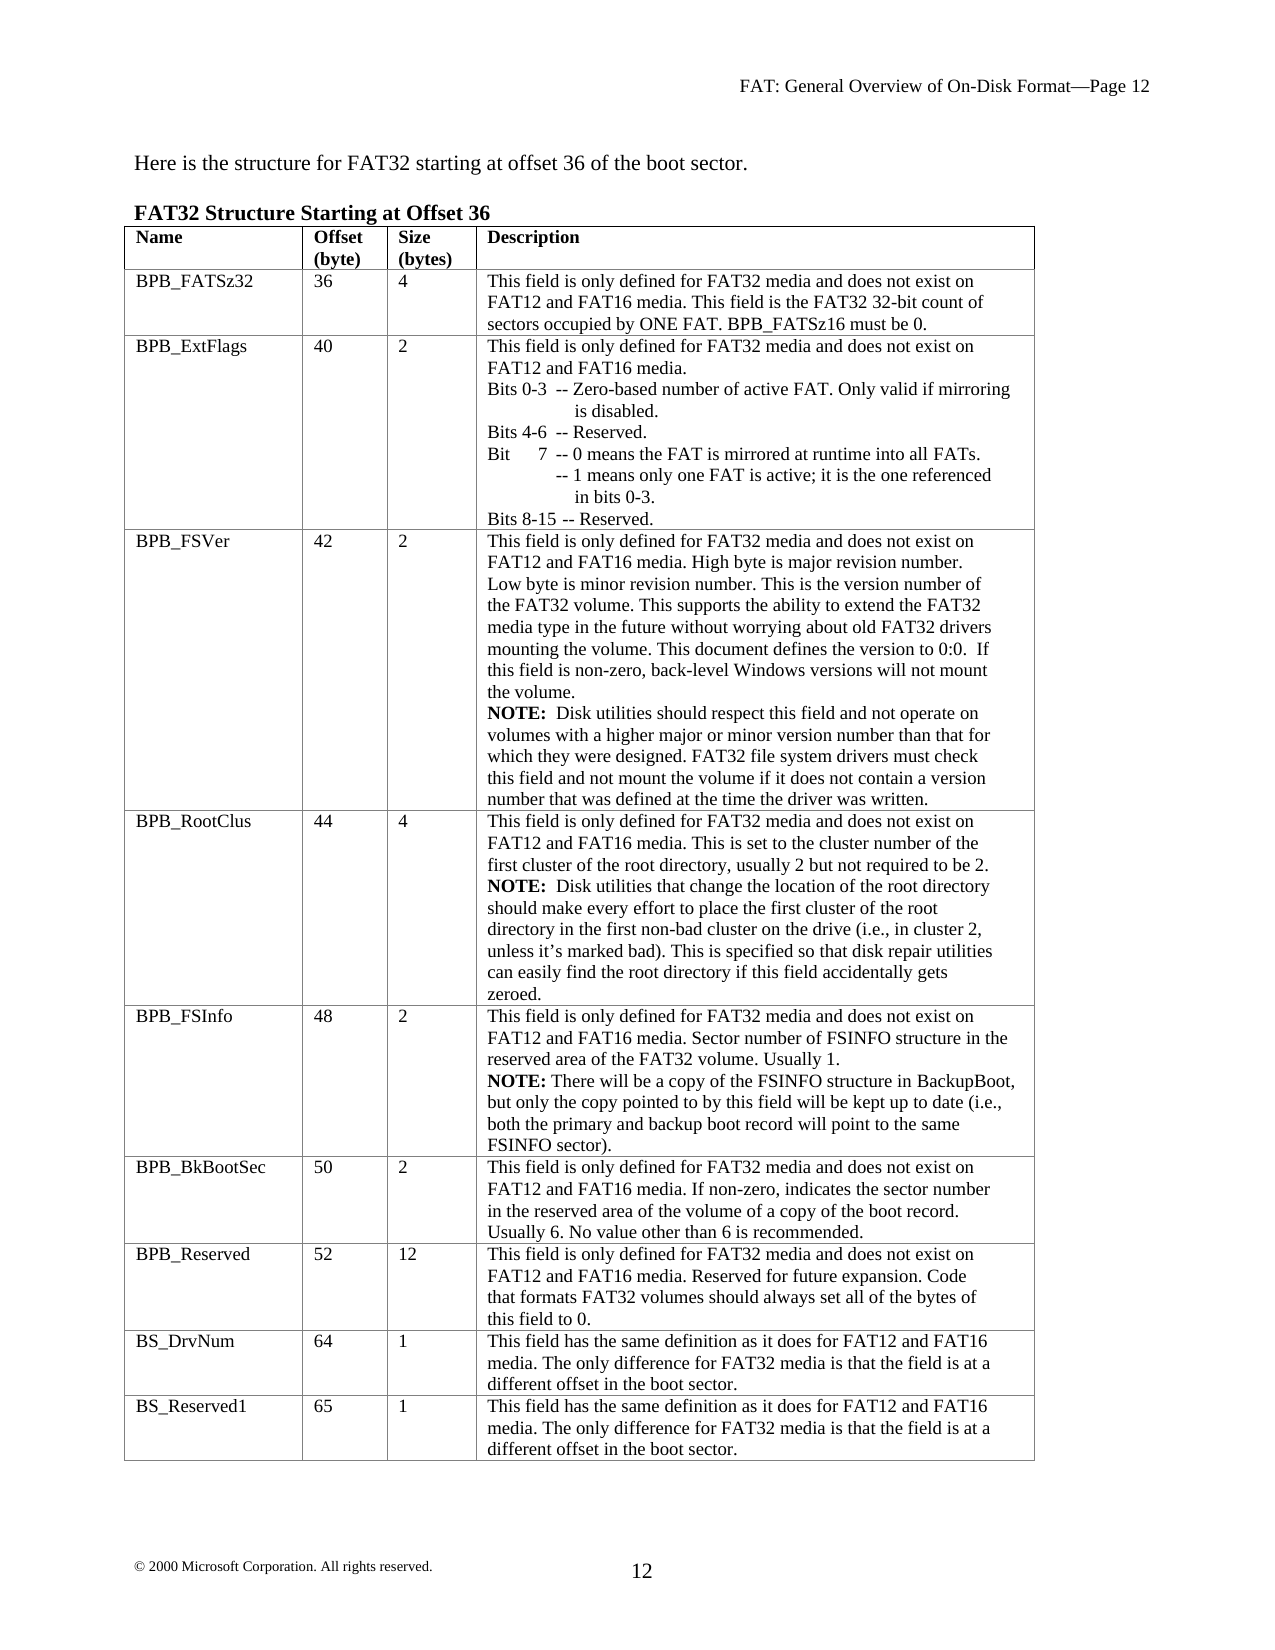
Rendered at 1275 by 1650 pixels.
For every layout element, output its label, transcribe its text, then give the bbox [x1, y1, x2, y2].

table_cell 44 [303, 811, 387, 1004]
table_cell This field is only defined for FAT32 media and does not exist on FAT12 and FAT16 media. Sector number of FSINFO structure in the reserved area of the FAT32 volume. Usually 1. NOTE: There will be a copy of the FSINFO structure in BackupBoot, but only the copy pointed to by this field will be kept up to date (i.e., both the primary and backup boot record will point to the same FSINFO sector). [477, 1006, 1034, 1156]
text FAT32 Structure Starting at Offset 36 [134, 200, 1149, 226]
table_header Size (bytes) [388, 227, 476, 269]
table_cell BPB_BkBootSec [125, 1157, 302, 1243]
table_cell BPB_FSInfo [125, 1006, 302, 1156]
table_cell BPB_RootClus [125, 811, 302, 1004]
table_cell BS_DrvNum [125, 1331, 302, 1395]
table_cell 64 [303, 1331, 387, 1395]
table_cell 42 [303, 530, 387, 810]
table_cell 1 [388, 1396, 476, 1460]
table_cell BS_Reserved1 [125, 1396, 302, 1460]
table_cell This field is only defined for FAT32 media and does not exist on FAT12 and FAT16 media. This field is the FAT32 32-bit count of sectors occupied by ONE FAT. BPB_FATSz16 must be 0. [477, 270, 1034, 334]
table_cell 4 [388, 270, 476, 334]
table_header Offset (byte) [303, 227, 387, 269]
table_cell 40 [303, 336, 387, 529]
table_cell 12 [388, 1244, 476, 1329]
table_cell 2 [388, 530, 476, 810]
table_cell This field has the same definition as it does for FAT12 and FAT16 media. The only difference for FAT32 media is that the field is at a different offset in the boot sector. [477, 1331, 1034, 1395]
table_cell BPB_FSVer [125, 530, 302, 810]
table_header Description [477, 227, 1034, 269]
table_cell 1 [388, 1331, 476, 1395]
table_cell 48 [303, 1006, 387, 1156]
table_cell This field has the same definition as it does for FAT12 and FAT16 media. The only difference for FAT32 media is that the field is at a different offset in the boot sector. [477, 1396, 1034, 1460]
table_cell This field is only defined for FAT32 media and does not exist on FAT12 and FAT16 media. Reserved for future expansion. Code that formats FAT32 volumes should always set all of the bytes of this field to 0. [477, 1244, 1034, 1329]
table_cell BPB_ExtFlags [125, 336, 302, 529]
table_cell 36 [303, 270, 387, 334]
table_cell 2 [388, 1157, 476, 1243]
table_cell 4 [388, 811, 476, 1004]
table_header Name [125, 227, 302, 269]
table_cell 52 [303, 1244, 387, 1329]
table_cell This field is only defined for FAT32 media and does not exist on FAT12 and FAT16 media. If non-zero, indicates the sector number in the reserved area of the volume of a copy of the boot record. Usually 6. No value other than 6 is recommended. [477, 1157, 1034, 1243]
table_cell BPB_FATSz32 [125, 270, 302, 334]
table_cell This field is only defined for FAT32 media and does not exist on FAT12 and FAT16 media. High byte is major revision number. Low byte is minor revision number. This is the version number of the FAT32 volume. This supports the ability to extend the FAT32 media type in the future without worrying about old FAT32 drivers mounting the volume. This document defines the version to 0:0. If this field is non-zero, back-level Windows versions will not mount the volume. NOTE: Disk utilities should respect this field and not operate on volumes with a higher major or minor version number than that for which they were designed. FAT32 file system drivers must check this field and not mount the volume if it does not contain a version number that was defined at the time the driver was written. [477, 530, 1034, 810]
table_cell This field is only defined for FAT32 media and does not exist on FAT12 and FAT16 media. Bits 0-3 -- Zero-based number of active FAT. Only valid if mirroring is disabled. Bits 4-6 -- Reserved. Bit 7 -- 0 means the FAT is mirrored at runtime into all FATs. -- 1 means only one FAT is active; it is the one referenced in bits 0-3. Bits 8-15 -- Reserved. [477, 336, 1034, 529]
table_cell 2 [388, 336, 476, 529]
text Here is the structure for FAT32 starting at offset 36 of the boot sector. [134, 150, 1149, 175]
table_cell 65 [303, 1396, 387, 1460]
table_cell This field is only defined for FAT32 media and does not exist on FAT12 and FAT16 media. This is set to the cluster number of the first cluster of the root directory, usually 2 but not required to be 2. NOTE: Disk utilities that change the location of the root directory should make every effort to place the first cluster of the root directory in the first non-bad cluster on the drive (i.e., in cluster 2, unless it’s marked bad). This is specified so that disk repair utilities can easily find the root directory if this field accidentally gets zeroed. [477, 811, 1034, 1004]
table_cell 2 [388, 1006, 476, 1156]
table_cell BPB_Reserved [125, 1244, 302, 1329]
table_cell 50 [303, 1157, 387, 1243]
